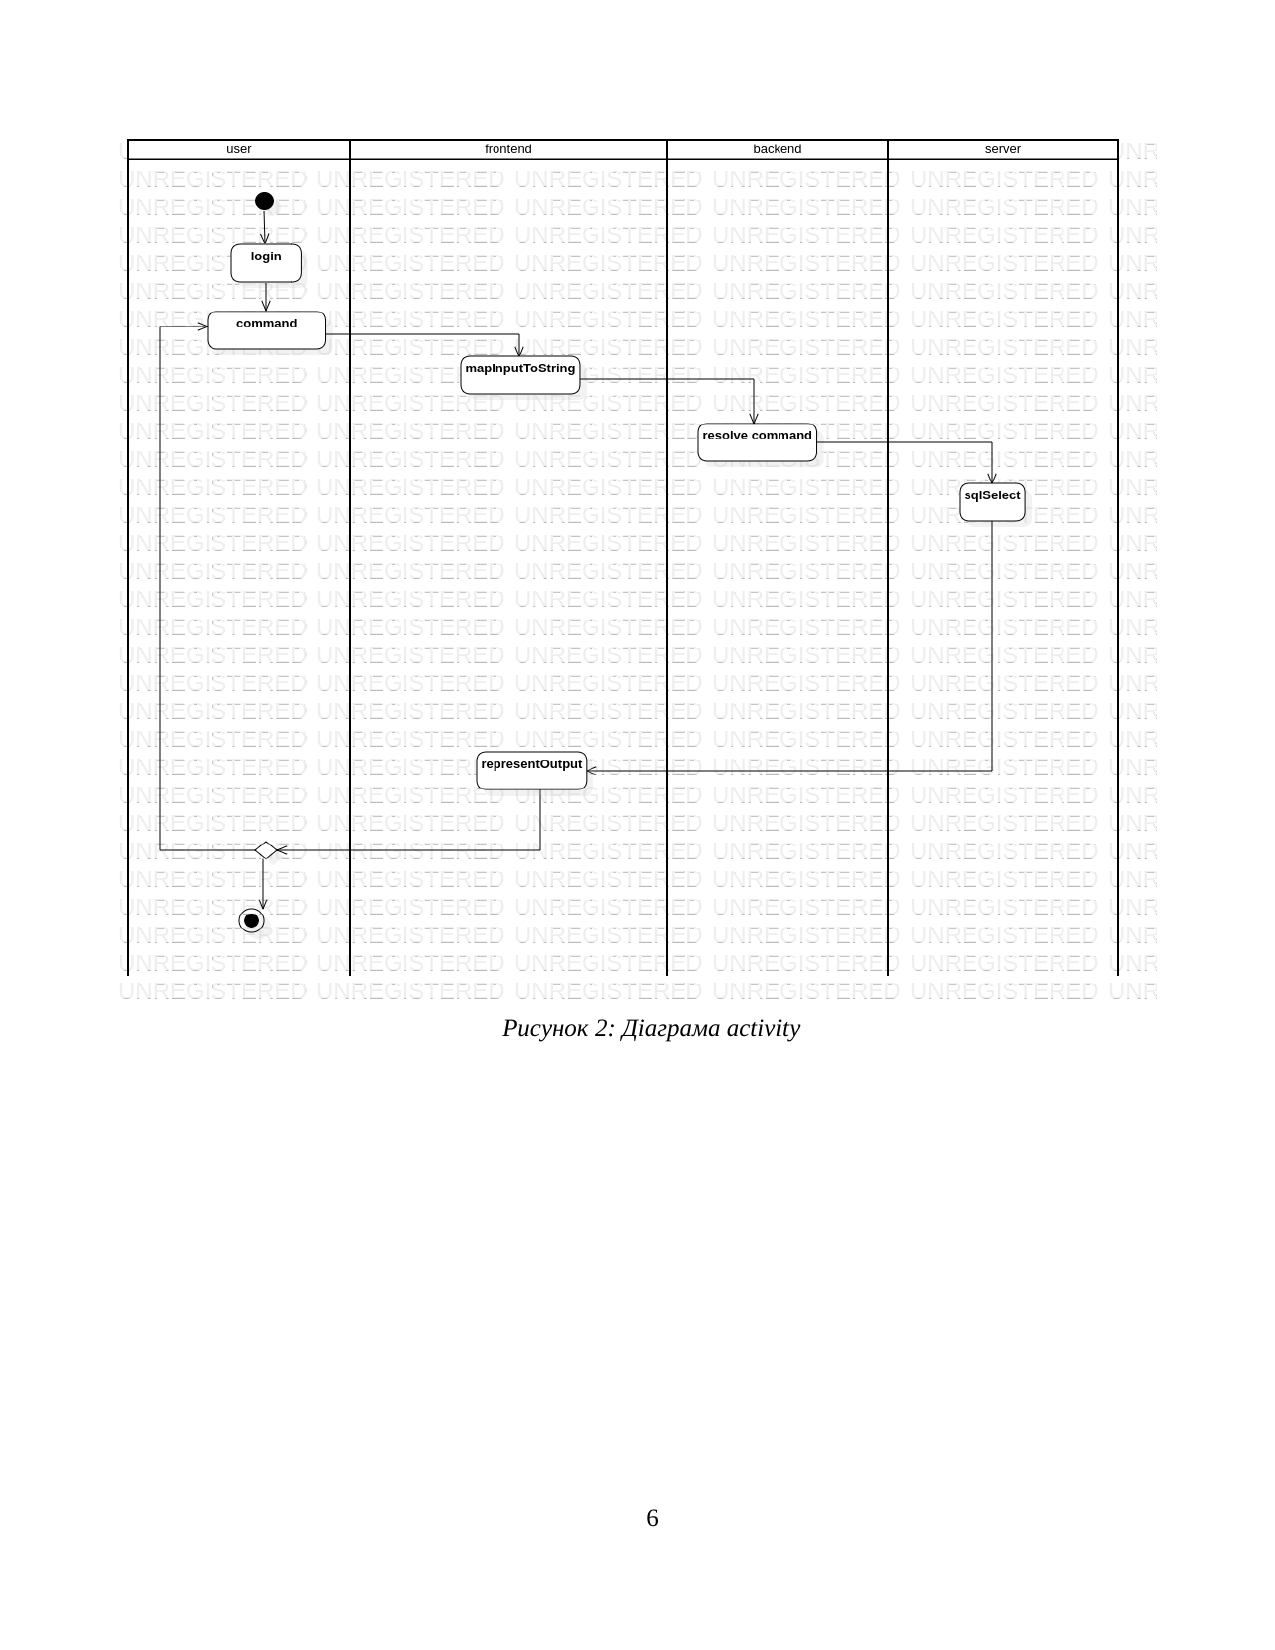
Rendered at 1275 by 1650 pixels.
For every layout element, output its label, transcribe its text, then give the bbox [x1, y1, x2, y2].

picture [118, 130, 1157, 1013]
text Рисунок 2: Діаграма activity [118, 1013, 1157, 1042]
